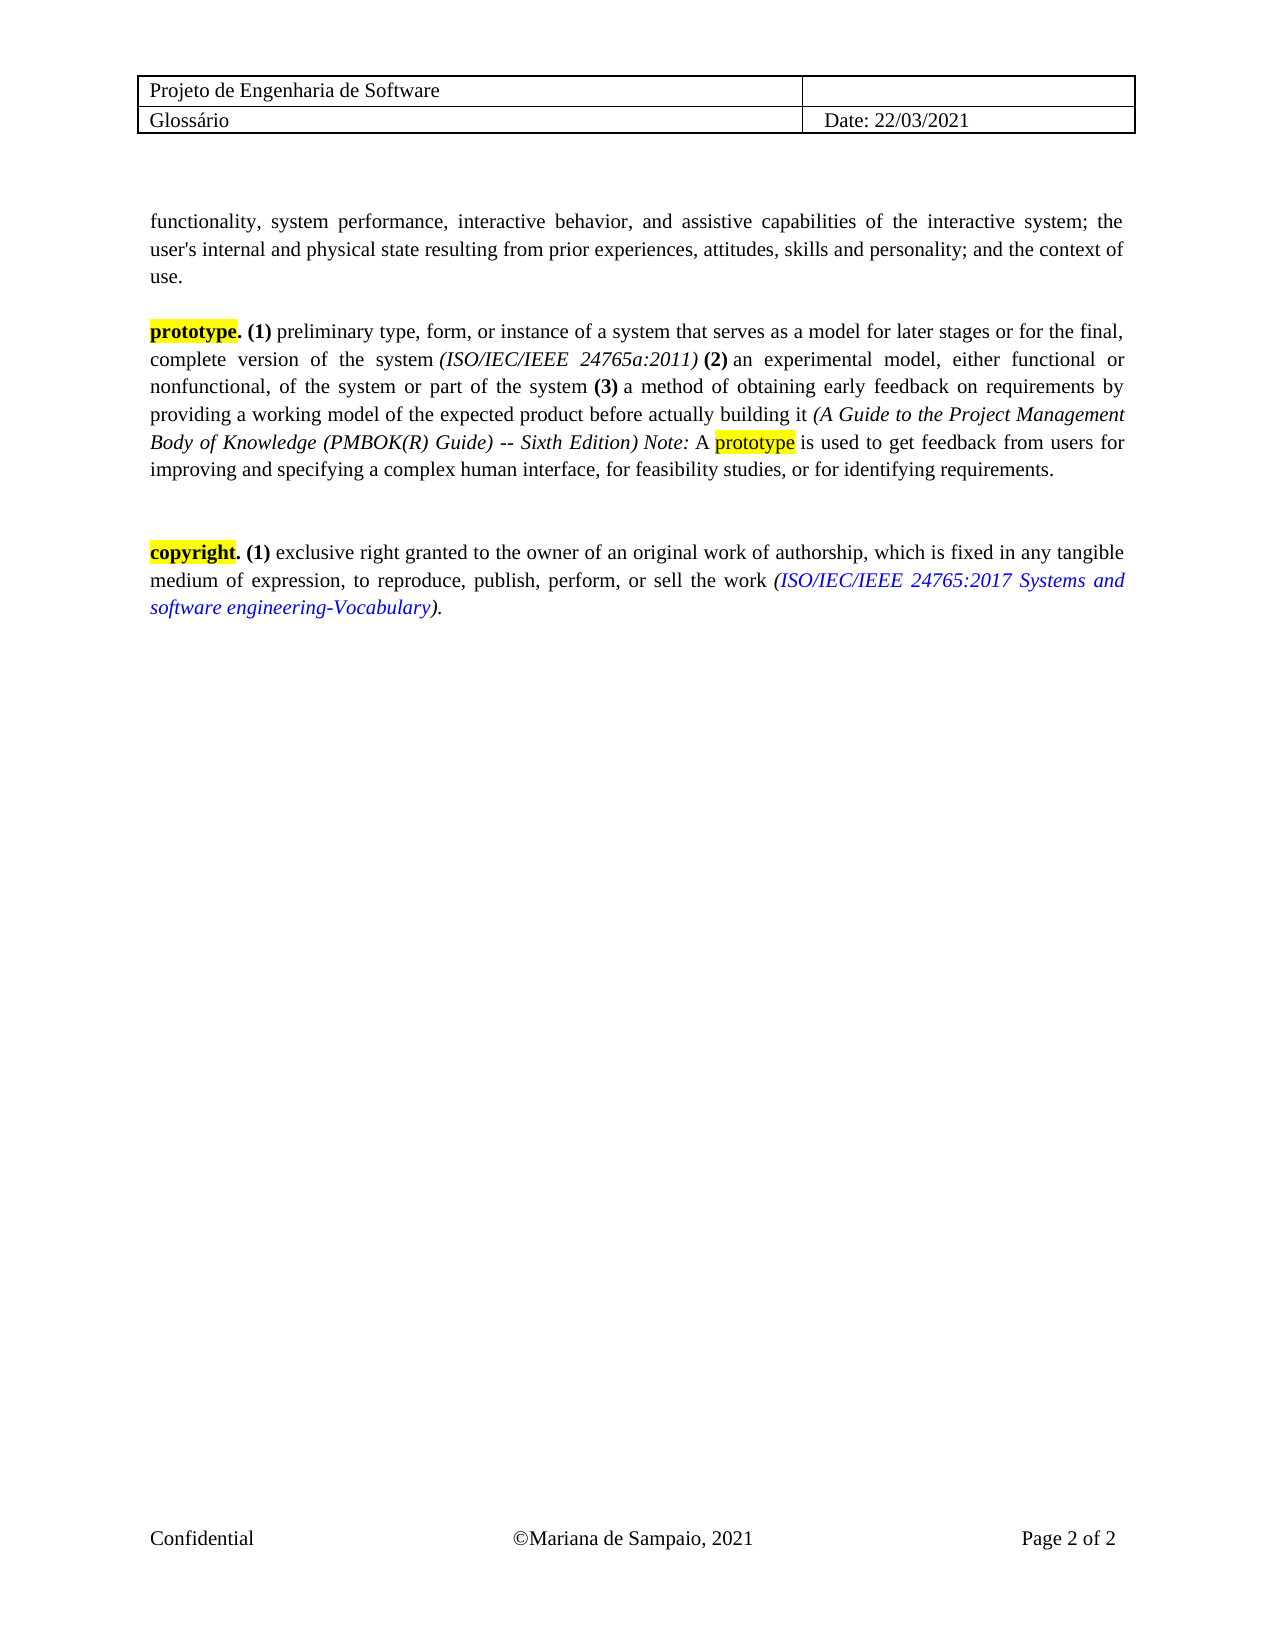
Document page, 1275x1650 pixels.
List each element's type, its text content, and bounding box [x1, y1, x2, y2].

text functionality, system performance, interactive behavior, and assistive capabilities of the interactive system; the user's internal and physical state resulting from prior experiences, attitudes, skills and personality; and the context of use. [150, 209, 1125, 288]
text prototype. (1) preliminary type, form, or instance of a system that serves as a model for later stages or for the final, complete version of the system (ISO/IEC/IEEE 24765a:2011) (2) an experimental model, either functional or nonfunctional, of the system or part of the system (3) a method of obtaining early feedback on requirements by providing a working model of the expected product before actually building it (A Guide to the Project Management Body of Knowledge (PMBOK(R) Guide) -- Sixth Edition) Note: A prototype is used to get feedback from users for improving and specifying a complex human interface, for feasibility studies, or for identifying requirements. [150, 319, 1125, 481]
text copyright. (1) exclusive right granted to the owner of an original work of authorship, which is fixed in any tangible medium of expression, to reproduce, publish, perform, or sell the work (ISO/IEC/IEEE 24765:2017 Systems and software engineering-Vocabulary). [150, 540, 1125, 619]
